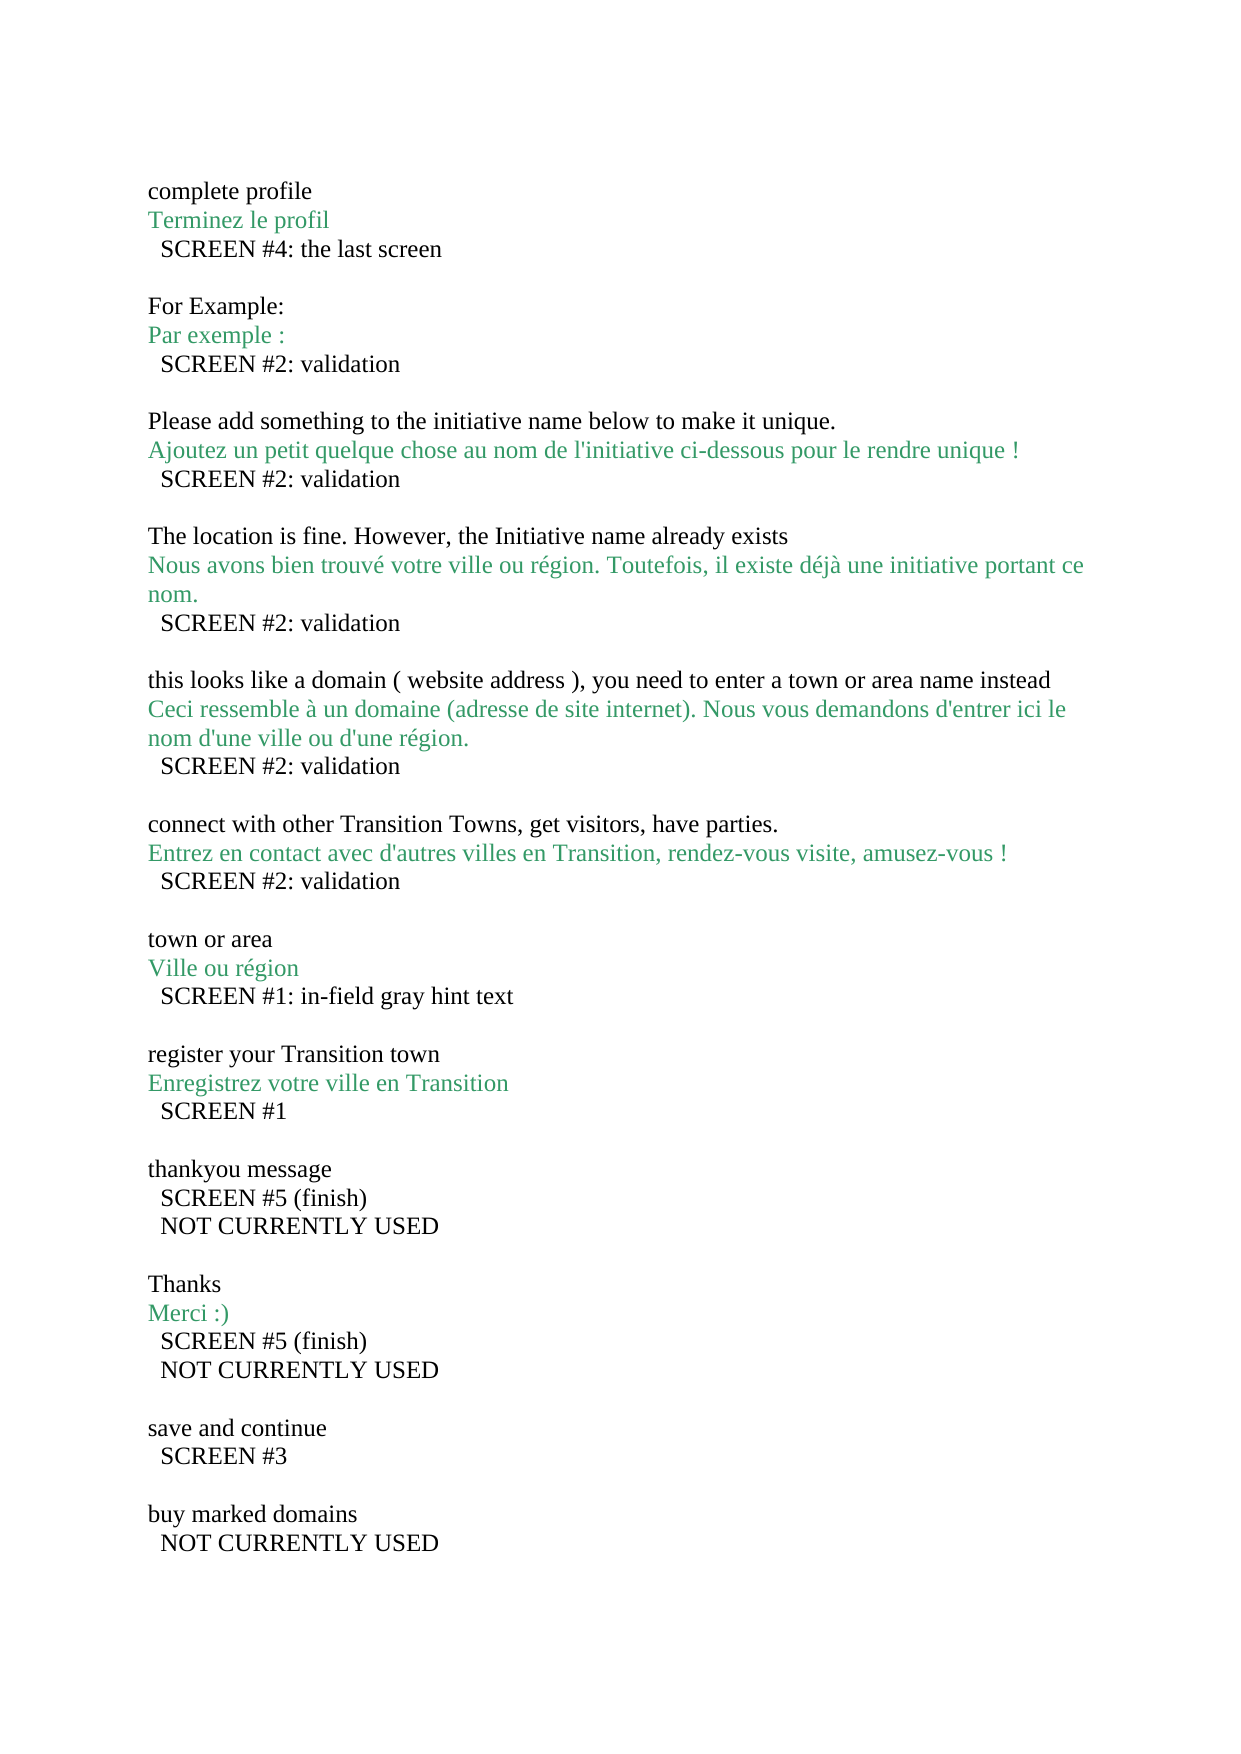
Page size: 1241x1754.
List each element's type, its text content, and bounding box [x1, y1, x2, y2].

text Please add something to the initiative name below to make it unique. [148, 406, 1093, 435]
text Ajoutez un petit quelque chose au nom de l'initiative ci-dessous pour le rendre unique ! [148, 435, 1093, 464]
text complete profile [148, 176, 1093, 205]
text SCREEN #2: validation [148, 464, 1093, 493]
text Nous avons bien trouvé votre ville ou région. Toutefois, il existe déjà une initiative portant ce nom. [148, 550, 1093, 608]
text thankyou message [148, 1154, 1093, 1183]
text Terminez le profil [148, 205, 1093, 234]
text SCREEN #1 [148, 1096, 1093, 1125]
text Ceci ressemble à un domaine (adresse de site internet). Nous vous demandons d'entrer ici le nom d'une ville ou d'une région. [148, 694, 1093, 751]
text buy marked domains [148, 1499, 1093, 1528]
text For Example: [148, 291, 1093, 320]
text SCREEN #3 [148, 1441, 1093, 1470]
text Ville ou région [148, 953, 1093, 981]
text SCREEN #2: validation [148, 349, 1093, 378]
text SCREEN #4: the last screen [148, 234, 1093, 263]
text register your Transition town [148, 1039, 1093, 1068]
text connect with other Transition Towns, get visitors, have parties. [148, 809, 1093, 838]
text NOT CURRENTLY USED [148, 1528, 1093, 1556]
text The location is fine. However, the Initiative name already exists [148, 521, 1093, 550]
text SCREEN #2: validation [148, 866, 1093, 895]
text NOT CURRENTLY USED [148, 1355, 1093, 1384]
text Par exemple : [148, 320, 1093, 349]
text SCREEN #2: validation [148, 751, 1093, 780]
text save and continue [148, 1413, 1093, 1441]
text SCREEN #1: in-field gray hint text [148, 981, 1093, 1010]
text SCREEN #2: validation [148, 608, 1093, 636]
text SCREEN #5 (finish) [148, 1326, 1093, 1355]
text Merci :) [148, 1298, 1093, 1326]
text Enregistrez votre ville en Transition [148, 1068, 1093, 1096]
text this looks like a domain ( website address ), you need to enter a town or area name instead [148, 665, 1093, 694]
text SCREEN #5 (finish) [148, 1183, 1093, 1211]
text Thanks [148, 1269, 1093, 1298]
text NOT CURRENTLY USED [148, 1211, 1093, 1240]
text town or area [148, 924, 1093, 953]
text Entrez en contact avec d'autres villes en Transition, rendez-vous visite, amusez-vous ! [148, 838, 1093, 866]
